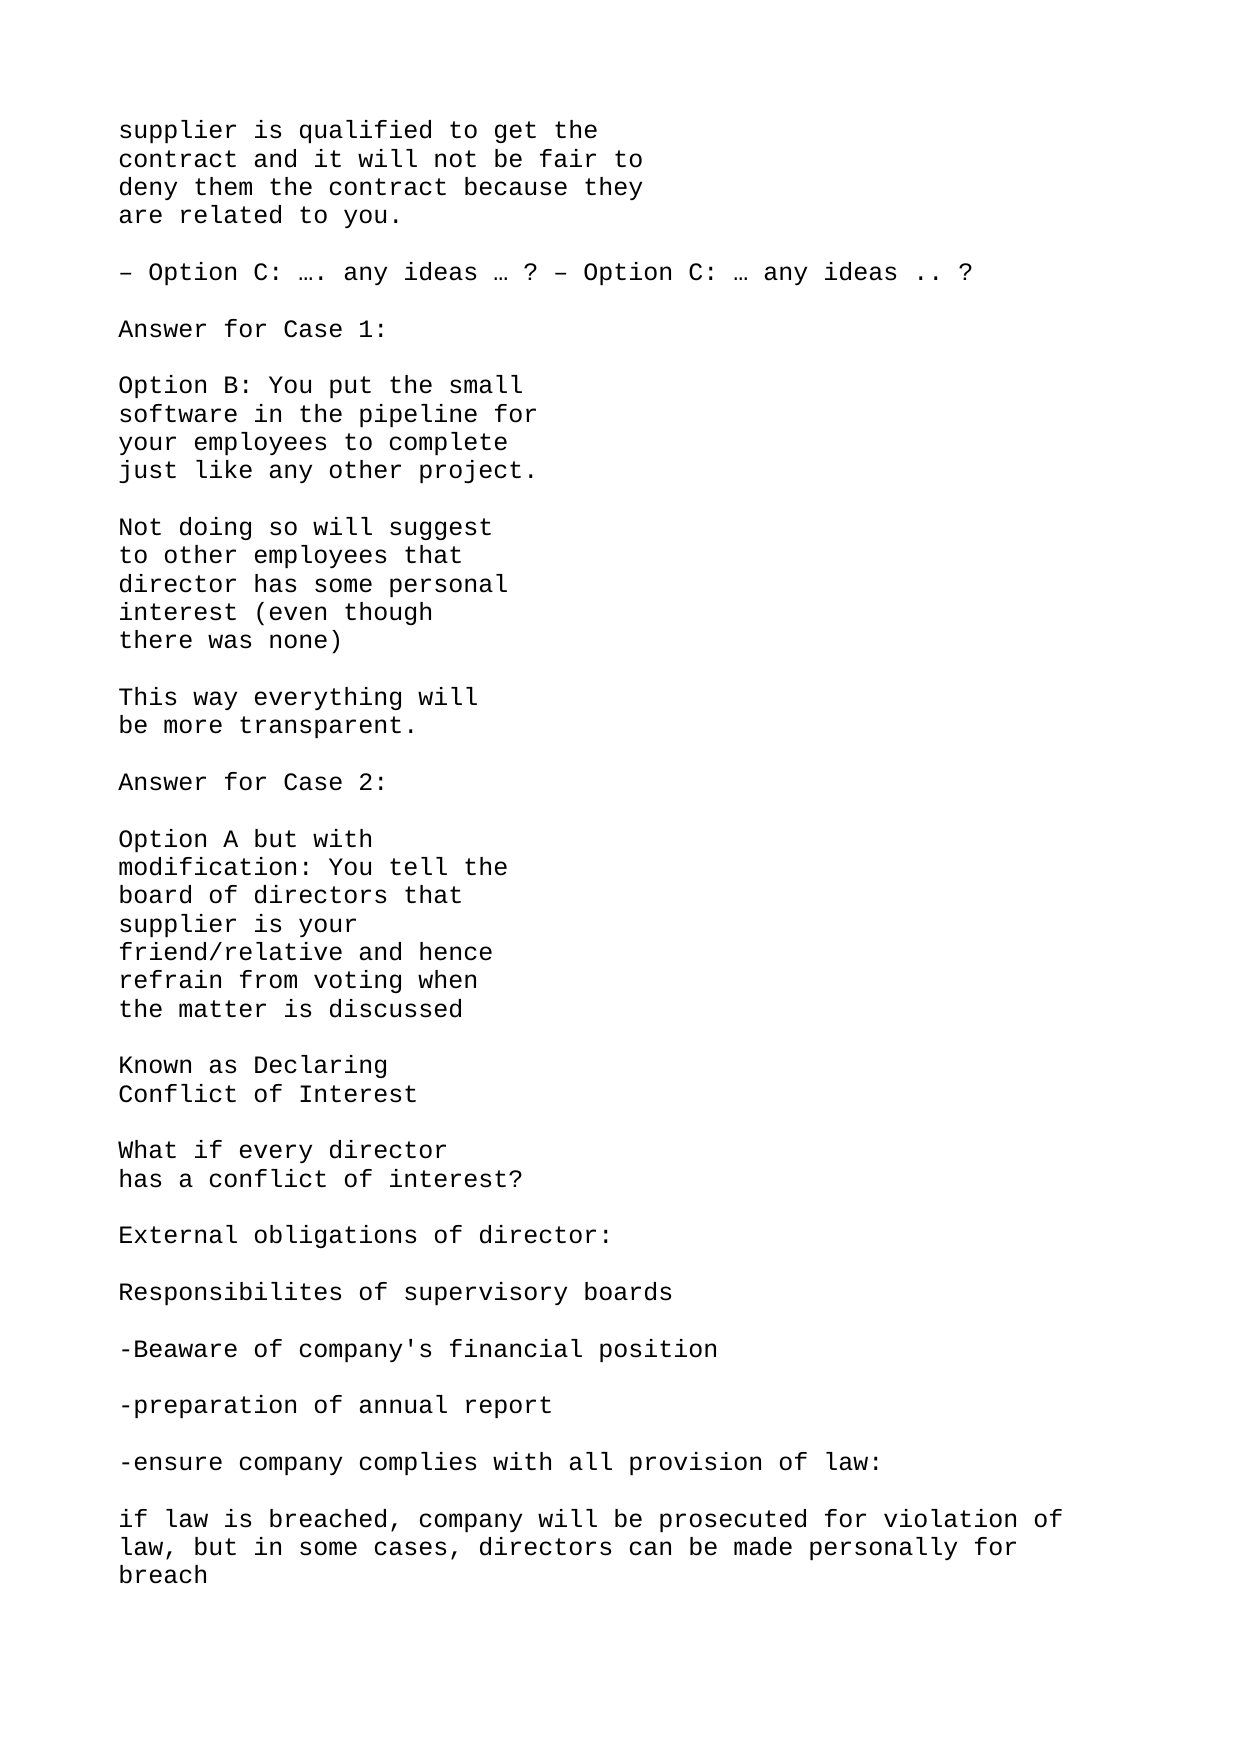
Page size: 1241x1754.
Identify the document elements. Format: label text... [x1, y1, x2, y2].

text Answer for Case 1: [118, 316, 1122, 345]
text External obligations of director: [118, 1223, 1122, 1251]
text the matter is discussed [118, 996, 1122, 1025]
text modification: You tell the [118, 855, 1122, 883]
text Answer for Case 2: [118, 770, 1122, 798]
text supplier is qualified to get the [118, 118, 1122, 146]
text software in the pipeline for [118, 401, 1122, 430]
text are related to you. [118, 203, 1122, 231]
text has a conflict of interest? [118, 1166, 1122, 1195]
text Option A but with [118, 826, 1122, 855]
text Known as Declaring [118, 1053, 1122, 1081]
text -preparation of annual report [118, 1393, 1122, 1421]
text refrain from voting when [118, 968, 1122, 996]
text if law is breached, company will be prosecuted for violation of law, but in some cases, directors can be made personally for breach [118, 1506, 1122, 1591]
text Not doing so will suggest [118, 515, 1122, 543]
text to other employees that [118, 543, 1122, 571]
text This way everything will [118, 685, 1122, 713]
text supplier is your [118, 911, 1122, 940]
text contract and it will not be fair to [118, 146, 1122, 175]
text there was none) [118, 628, 1122, 656]
text interest (even though [118, 600, 1122, 628]
text Responsibilites of supervisory boards [118, 1280, 1122, 1308]
text just like any other project. [118, 458, 1122, 486]
text director has some personal [118, 571, 1122, 600]
text -Beaware of company's financial position [118, 1336, 1122, 1365]
text – Option C: …. any ideas … ? – Option C: … any ideas .. ? [118, 260, 1122, 288]
text deny them the contract because they [118, 175, 1122, 203]
text -ensure company complies with all provision of law: [118, 1450, 1122, 1478]
text friend/relative and hence [118, 940, 1122, 968]
text board of directors that [118, 883, 1122, 911]
text be more transparent. [118, 713, 1122, 741]
text Option B: You put the small [118, 373, 1122, 401]
text your employees to complete [118, 430, 1122, 458]
text Conflict of Interest [118, 1081, 1122, 1110]
text What if every director [118, 1138, 1122, 1166]
